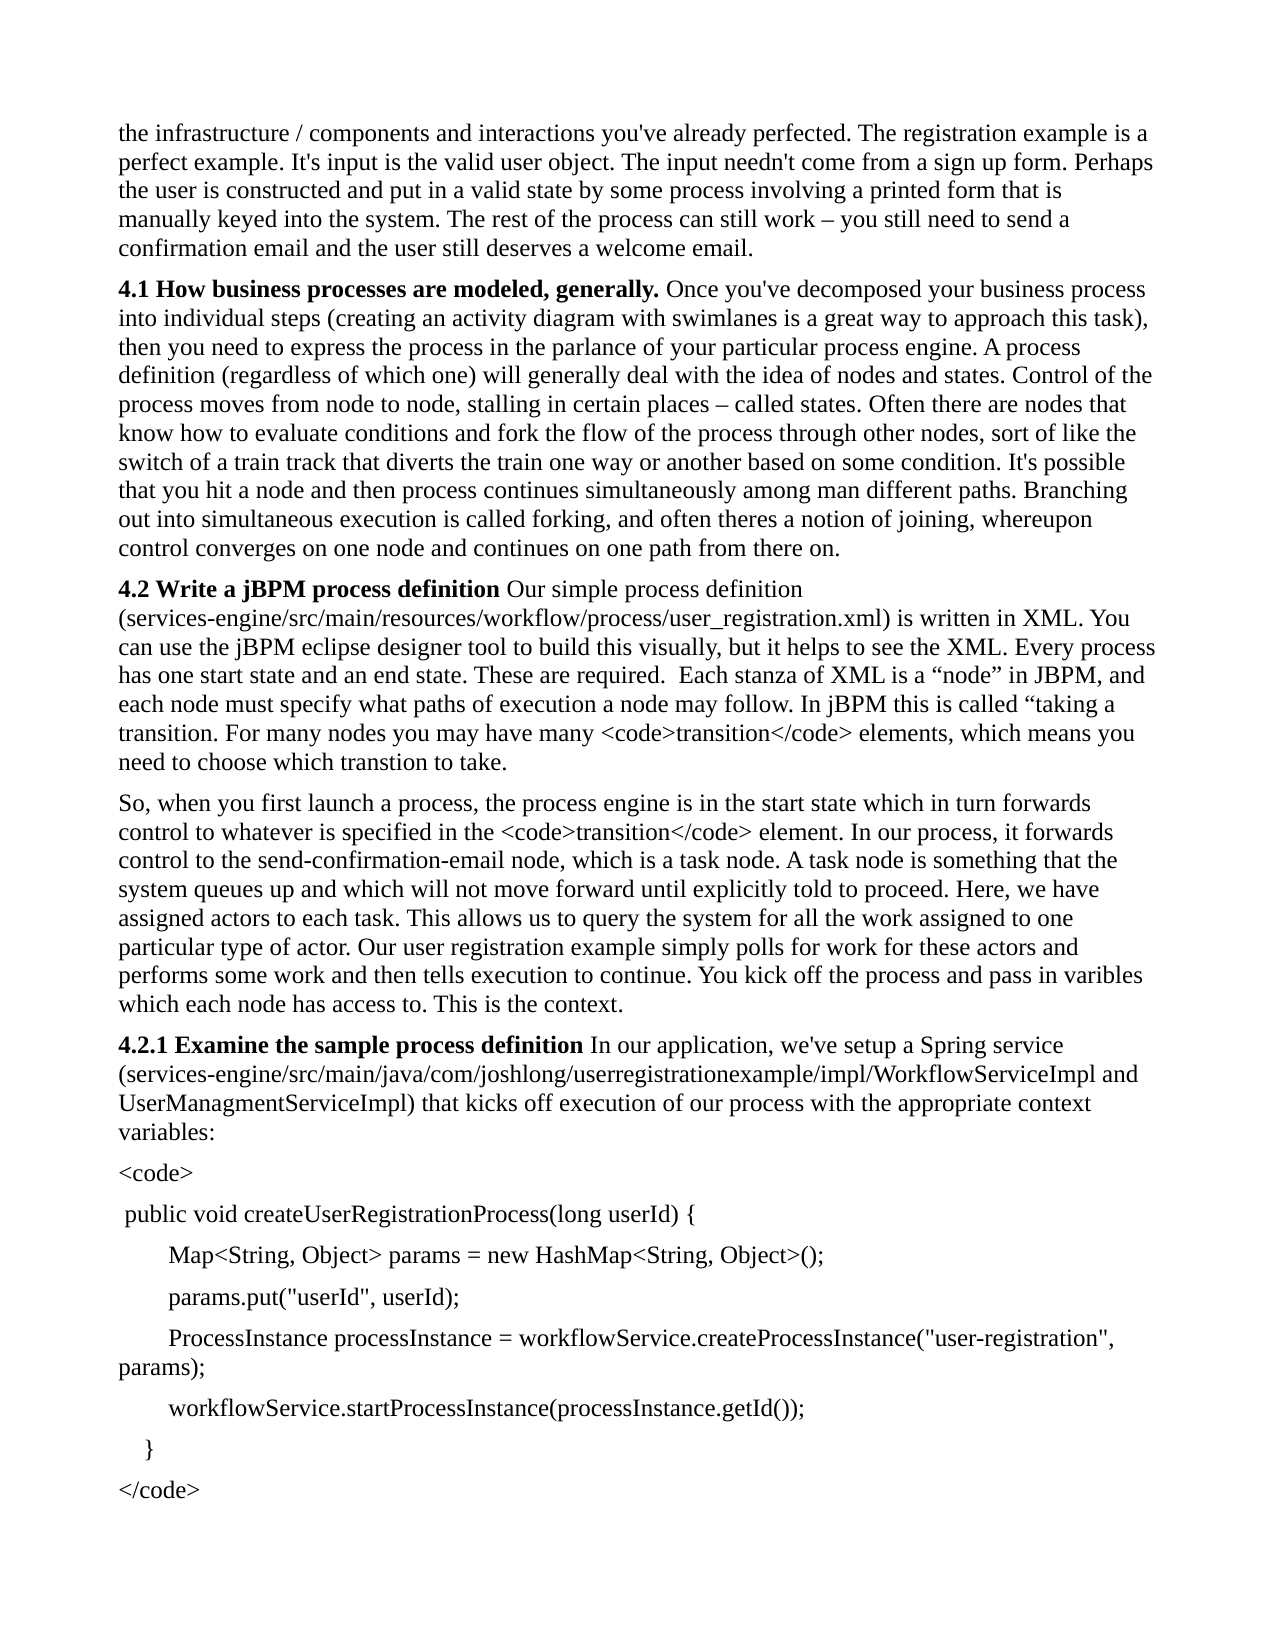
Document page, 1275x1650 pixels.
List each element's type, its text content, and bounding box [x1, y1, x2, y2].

text Map<String, Object> params = new HashMap<String, Object>(); [118, 1241, 1157, 1269]
text 4.2.1 Examine the sample process definition In our application, we've setup a Spring service (services-engine/src/main/java/com/joshlong/userregistrationexample/impl/WorkflowServiceImpl and UserManagmentServiceImpl) that kicks off execution of our process with the appropriate context variables: [118, 1031, 1157, 1146]
text 4.2 Write a jBPM process definition Our simple process definition (services-engine/src/main/resources/workflow/process/user_registration.xml) is written in XML. You can use the jBPM eclipse designer tool to build this visually, but it helps to see the XML. Every process has one start state and an end state. These are required. Each stanza of XML is a “node” in JBPM, and each node must specify what paths of execution a node may follow. In jBPM this is called “taking a transition. For many nodes you may have many <code>transition</code> elements, which means you need to choose which transtion to take. [118, 574, 1157, 776]
text } [118, 1434, 1157, 1463]
text So, when you first launch a process, the process engine is in the start state which in turn forwards control to whatever is specified in the <code>transition</code> element. In our process, it forwards control to the send-confirmation-email node, which is a task node. A task node is something that the system queues up and which will not move forward until explicitly told to proceed. Here, we have assigned actors to each task. This allows us to query the system for all the work assigned to one particular type of actor. Our user registration example simply polls for work for these actors and performs some work and then tells execution to continue. You kick off the process and pass in varibles which each node has access to. This is the context. [118, 788, 1157, 1018]
text params.put("userId", userId); [118, 1282, 1157, 1311]
text </code> [118, 1476, 1157, 1504]
text workflowService.startProcessInstance(processInstance.getId()); [118, 1393, 1157, 1422]
text ProcessInstance processInstance = workflowService.createProcessInstance("user-registration", params); [118, 1323, 1157, 1381]
text 4.1 How business processes are modeled, generally. Once you've decomposed your business process into individual steps (creating an activity diagram with swimlanes is a great way to approach this task), then you need to express the process in the parlance of your particular process engine. A process definition (regardless of which one) will generally deal with the idea of nodes and states. Control of the process moves from node to node, stalling in certain places – called states. Often there are nodes that know how to evaluate conditions and fork the flow of the process through other nodes, sort of like the switch of a train track that diverts the train one way or another based on some condition. It's possible that you hit a node and then process continues simultaneously among man different paths. Branching out into simultaneous execution is called forking, and often theres a notion of joining, whereupon control converges on one node and continues on one path from there on. [118, 274, 1157, 562]
text <code> [118, 1158, 1157, 1187]
text the infrastructure / components and interactions you've already perfected. The registration example is a perfect example. It's input is the valid user object. The input needn't come from a sign up form. Perhaps the user is constructed and put in a valid state by some process involving a printed form that is manually keyed into the system. The rest of the process can still work – you still need to send a confirmation email and the user still deserves a welcome email. [118, 118, 1157, 262]
text public void createUserRegistrationProcess(long userId) { [118, 1199, 1157, 1228]
